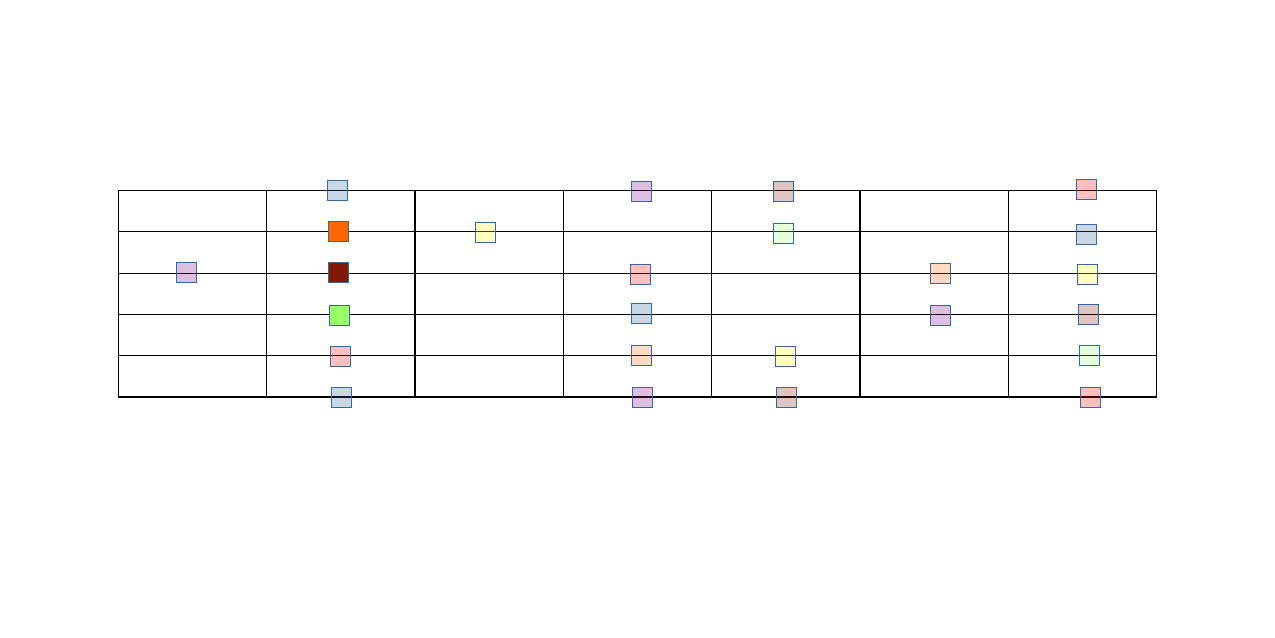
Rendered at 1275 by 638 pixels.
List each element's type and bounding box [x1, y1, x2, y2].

table_cell [564, 356, 711, 396]
table_cell [712, 315, 859, 355]
table_cell [1009, 315, 1156, 355]
table_cell [1009, 356, 1156, 396]
table_header [267, 191, 414, 231]
table_cell [712, 356, 859, 396]
table_cell [1009, 274, 1156, 314]
table_cell [119, 274, 266, 314]
table_cell [564, 315, 711, 355]
table_cell [267, 274, 414, 314]
table_cell [712, 274, 859, 314]
table_cell [564, 232, 711, 273]
table_cell [1009, 232, 1156, 273]
table_cell [416, 356, 563, 396]
table_cell [267, 232, 414, 273]
table_cell [861, 356, 1008, 396]
table_cell [861, 315, 1008, 355]
table_cell [267, 356, 414, 396]
table_cell [119, 315, 266, 355]
table_cell [861, 274, 1008, 314]
table_cell [119, 232, 266, 273]
table_header [712, 191, 859, 231]
table_cell [416, 232, 563, 273]
table_header [861, 191, 1008, 231]
table_header [416, 191, 563, 231]
table_cell [267, 315, 414, 355]
table_cell [119, 356, 266, 396]
table_cell [712, 232, 859, 273]
table_cell [416, 315, 563, 355]
table_cell [861, 232, 1008, 273]
table_header [119, 191, 266, 231]
table_header [564, 191, 711, 231]
table_cell [1078, 274, 1097, 284]
table_cell [416, 274, 563, 314]
table_cell [564, 274, 711, 314]
table_header [1009, 191, 1156, 231]
